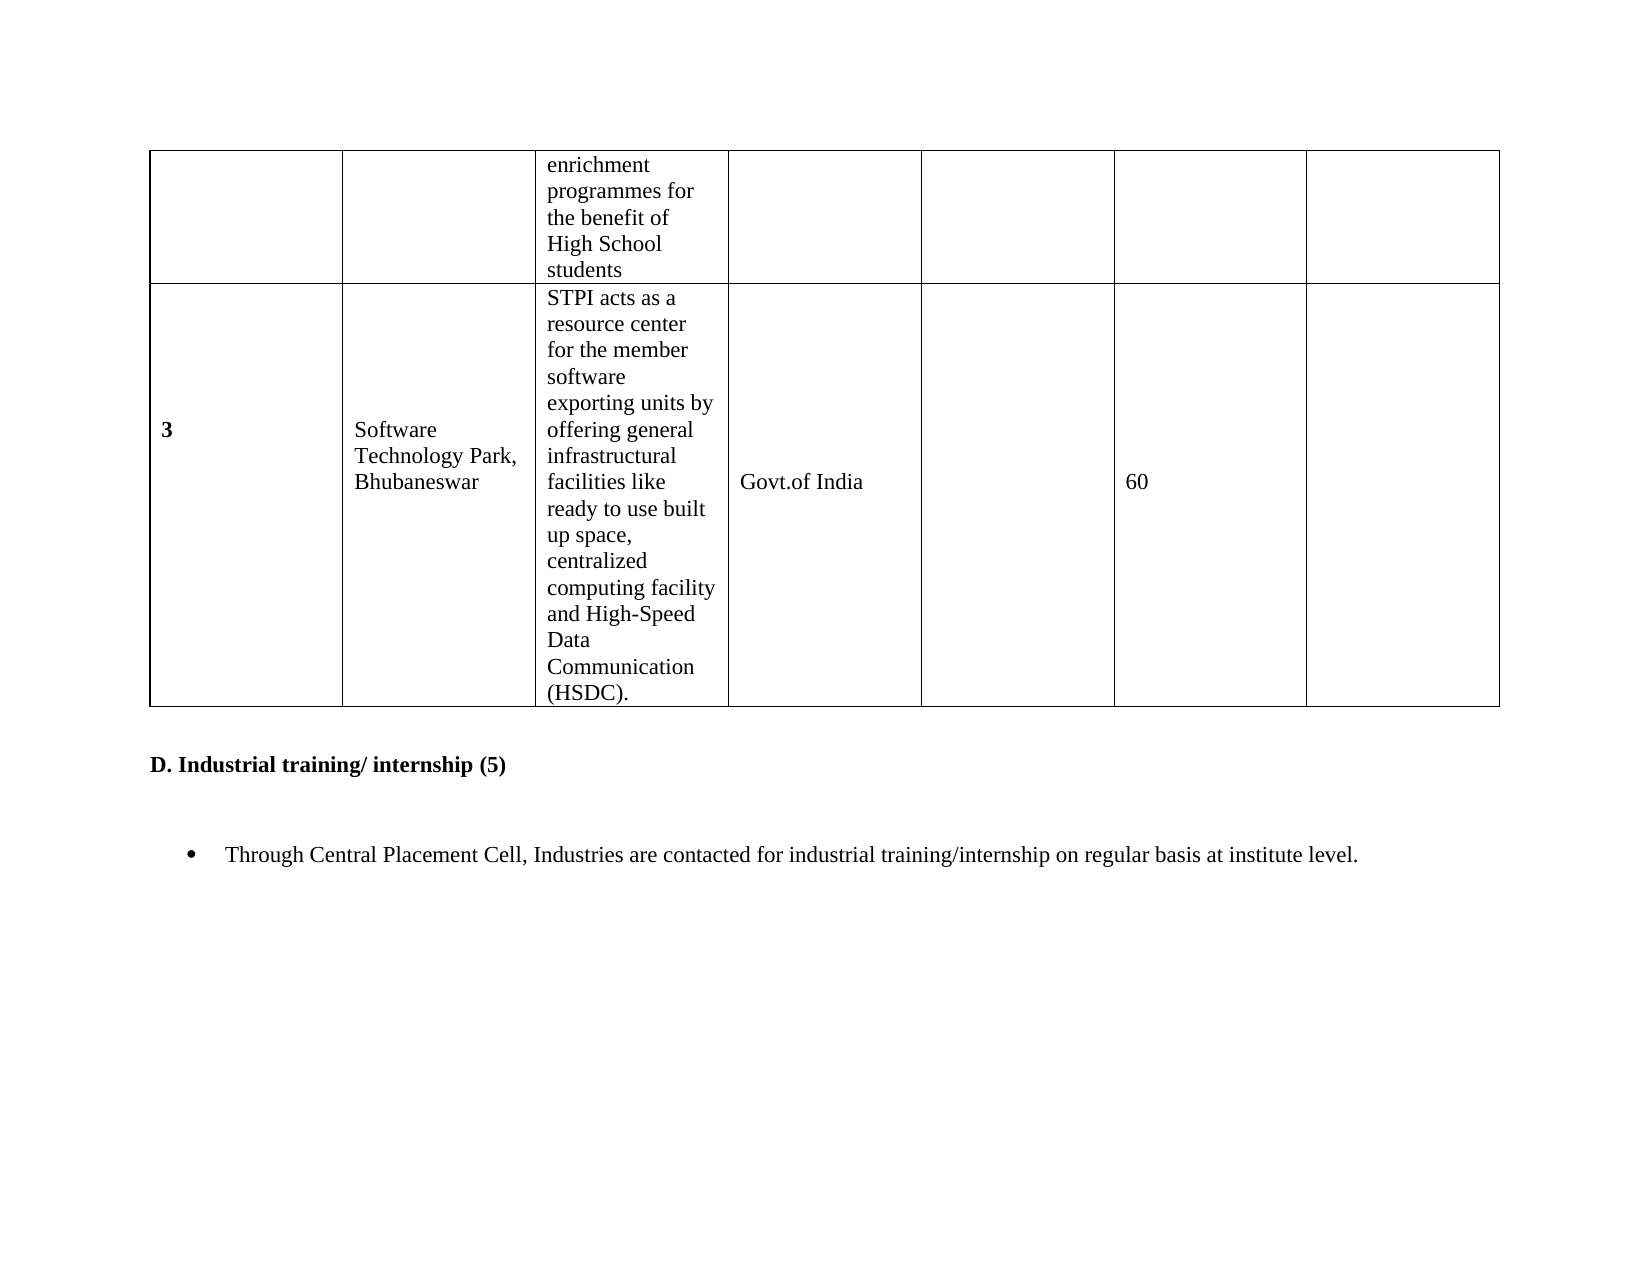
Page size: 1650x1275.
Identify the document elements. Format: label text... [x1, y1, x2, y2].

text D. Industrial training/ internship (5) [150, 751, 1500, 778]
table_cell [729, 151, 921, 283]
table_cell [922, 151, 1114, 283]
table_cell STPI acts as a resource center for the member software exporting units by offering general infrastructural facilities like ready to use built up space, centralized computing facility and High-Speed Data Communication (HSDC). [536, 284, 728, 706]
table_cell [1307, 284, 1499, 706]
table_cell Software Technology Park, Bhubaneswar [343, 284, 535, 706]
table_cell [343, 151, 535, 283]
table_cell [1115, 151, 1306, 283]
table_cell [151, 151, 342, 283]
table_cell enrichment programmes for the benefit of High School students [536, 151, 728, 283]
table_cell 60 [1115, 284, 1306, 706]
table_cell 3 [151, 284, 342, 706]
table_cell [1307, 151, 1499, 283]
table_cell Govt.of India [729, 284, 921, 706]
table_cell [922, 284, 1114, 706]
list Through Central Placement Cell, Industries are contacted for industrial training/internship on regular basis at institute level. [187, 841, 1500, 867]
